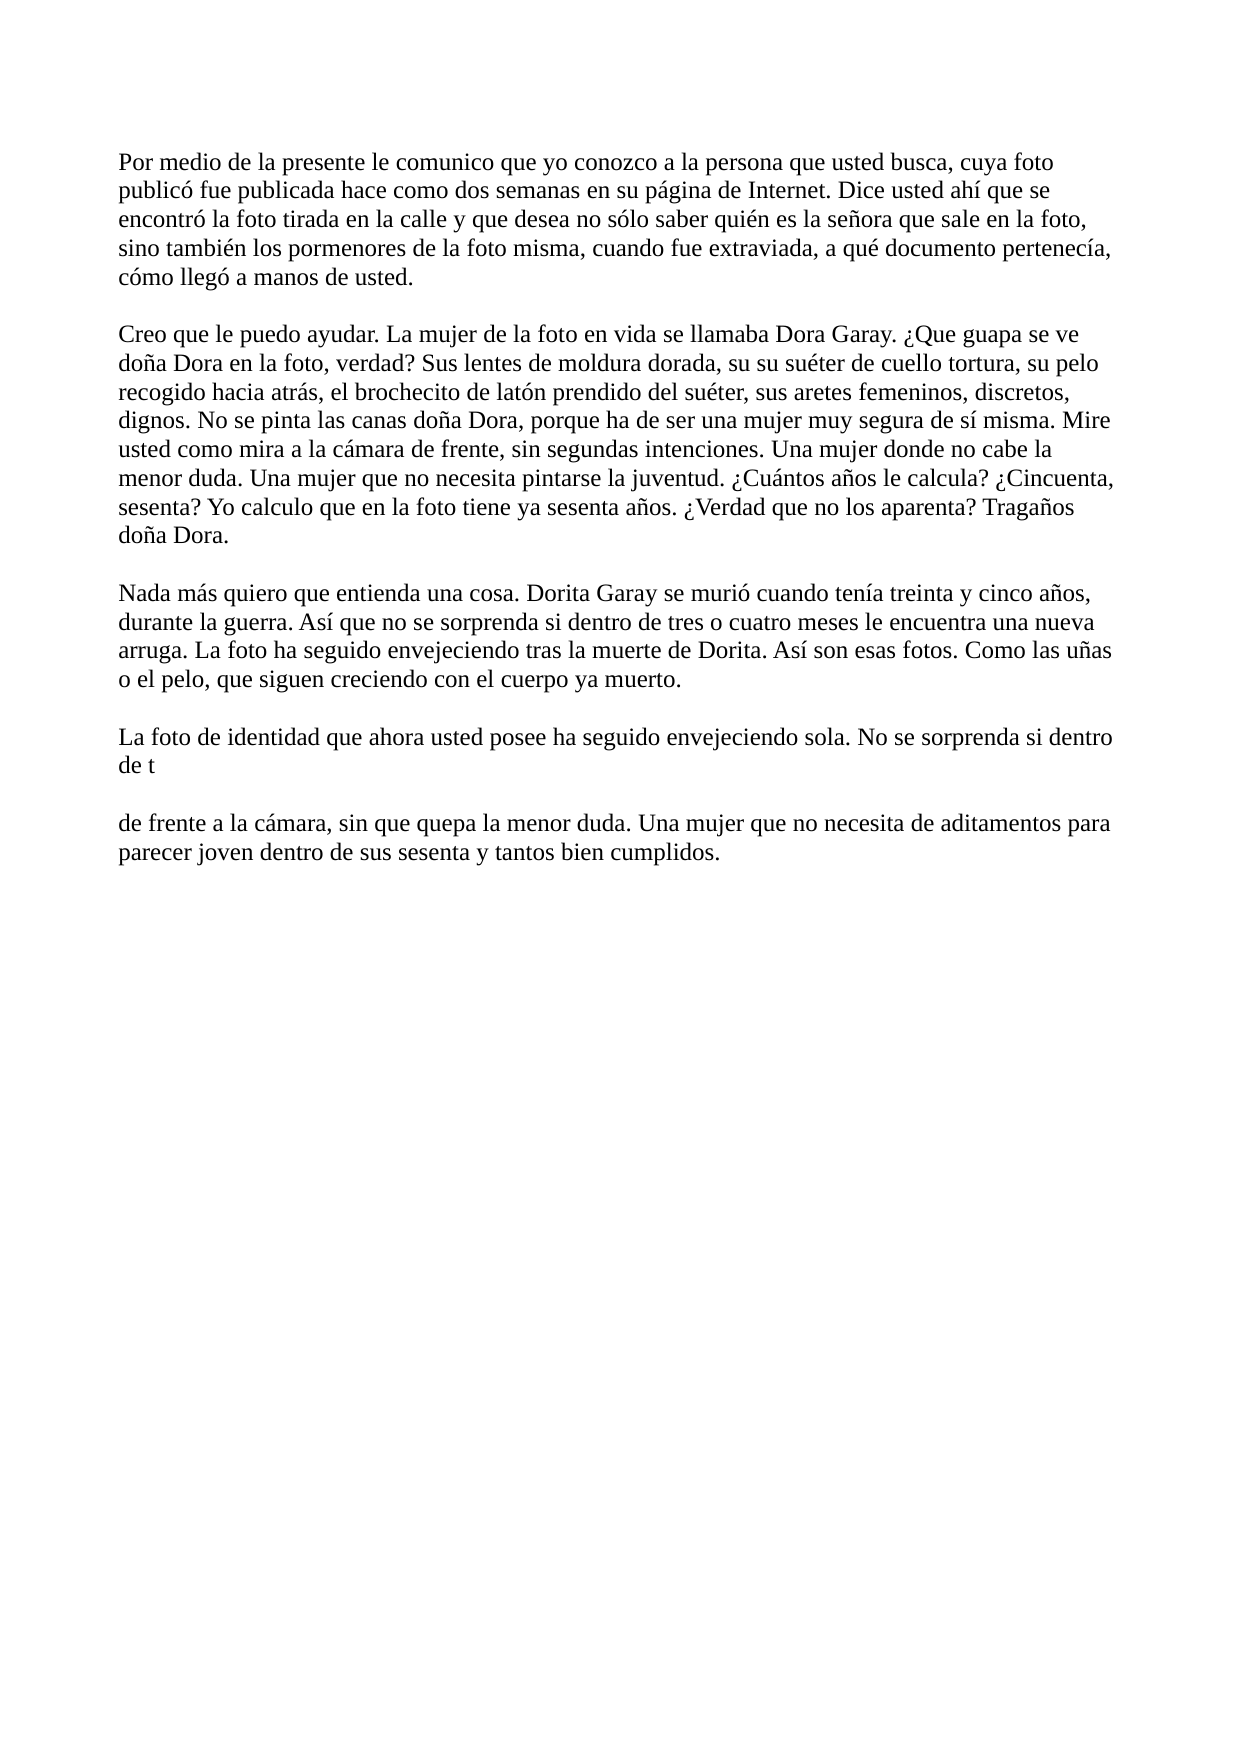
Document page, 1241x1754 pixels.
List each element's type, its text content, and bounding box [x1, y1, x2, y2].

text de frente a la cámara, sin que quepa la menor duda. Una mujer que no necesita de aditamentos para parecer joven dentro de sus sesenta y tantos bien cumplidos. [118, 808, 1122, 866]
text La foto de identidad que ahora usted posee ha seguido envejeciendo sola. No se sorprenda si dentro de t [118, 722, 1122, 779]
text Creo que le puedo ayudar. La mujer de la foto en vida se llamaba Dora Garay. ¿Que guapa se ve doña Dora en la foto, verdad? Sus lentes de moldura dorada, su su suéter de cuello tortura, su pelo recogido hacia atrás, el brochecito de latón prendido del suéter, sus aretes femeninos, discretos, dignos. No se pinta las canas doña Dora, porque ha de ser una mujer muy segura de sí misma. Mire usted como mira a la cámara de frente, sin segundas intenciones. Una mujer donde no cabe la menor duda. Una mujer que no necesita pintarse la juventud. ¿Cuántos años le calcula? ¿Cincuenta, sesenta? Yo calculo que en la foto tiene ya sesenta años. ¿Verdad que no los aparenta? Tragaños doña Dora. [118, 319, 1122, 549]
text Por medio de la presente le comunico que yo conozco a la persona que usted busca, cuya foto publicó fue publicada hace como dos semanas en su página de Internet. Dice usted ahí que se encontró la foto tirada en la calle y que desea no sólo saber quién es la señora que sale en la foto, sino también los pormenores de la foto misma, cuando fue extraviada, a qué documento pertenecía, cómo llegó a manos de usted. [118, 147, 1122, 291]
text Nada más quiero que entienda una cosa. Dorita Garay se murió cuando tenía treinta y cinco años, durante la guerra. Así que no se sorprenda si dentro de tres o cuatro meses le encuentra una nueva arruga. La foto ha seguido envejeciendo tras la muerte de Dorita. Así son esas fotos. Como las uñas o el pelo, que siguen creciendo con el cuerpo ya muerto. [118, 578, 1122, 693]
